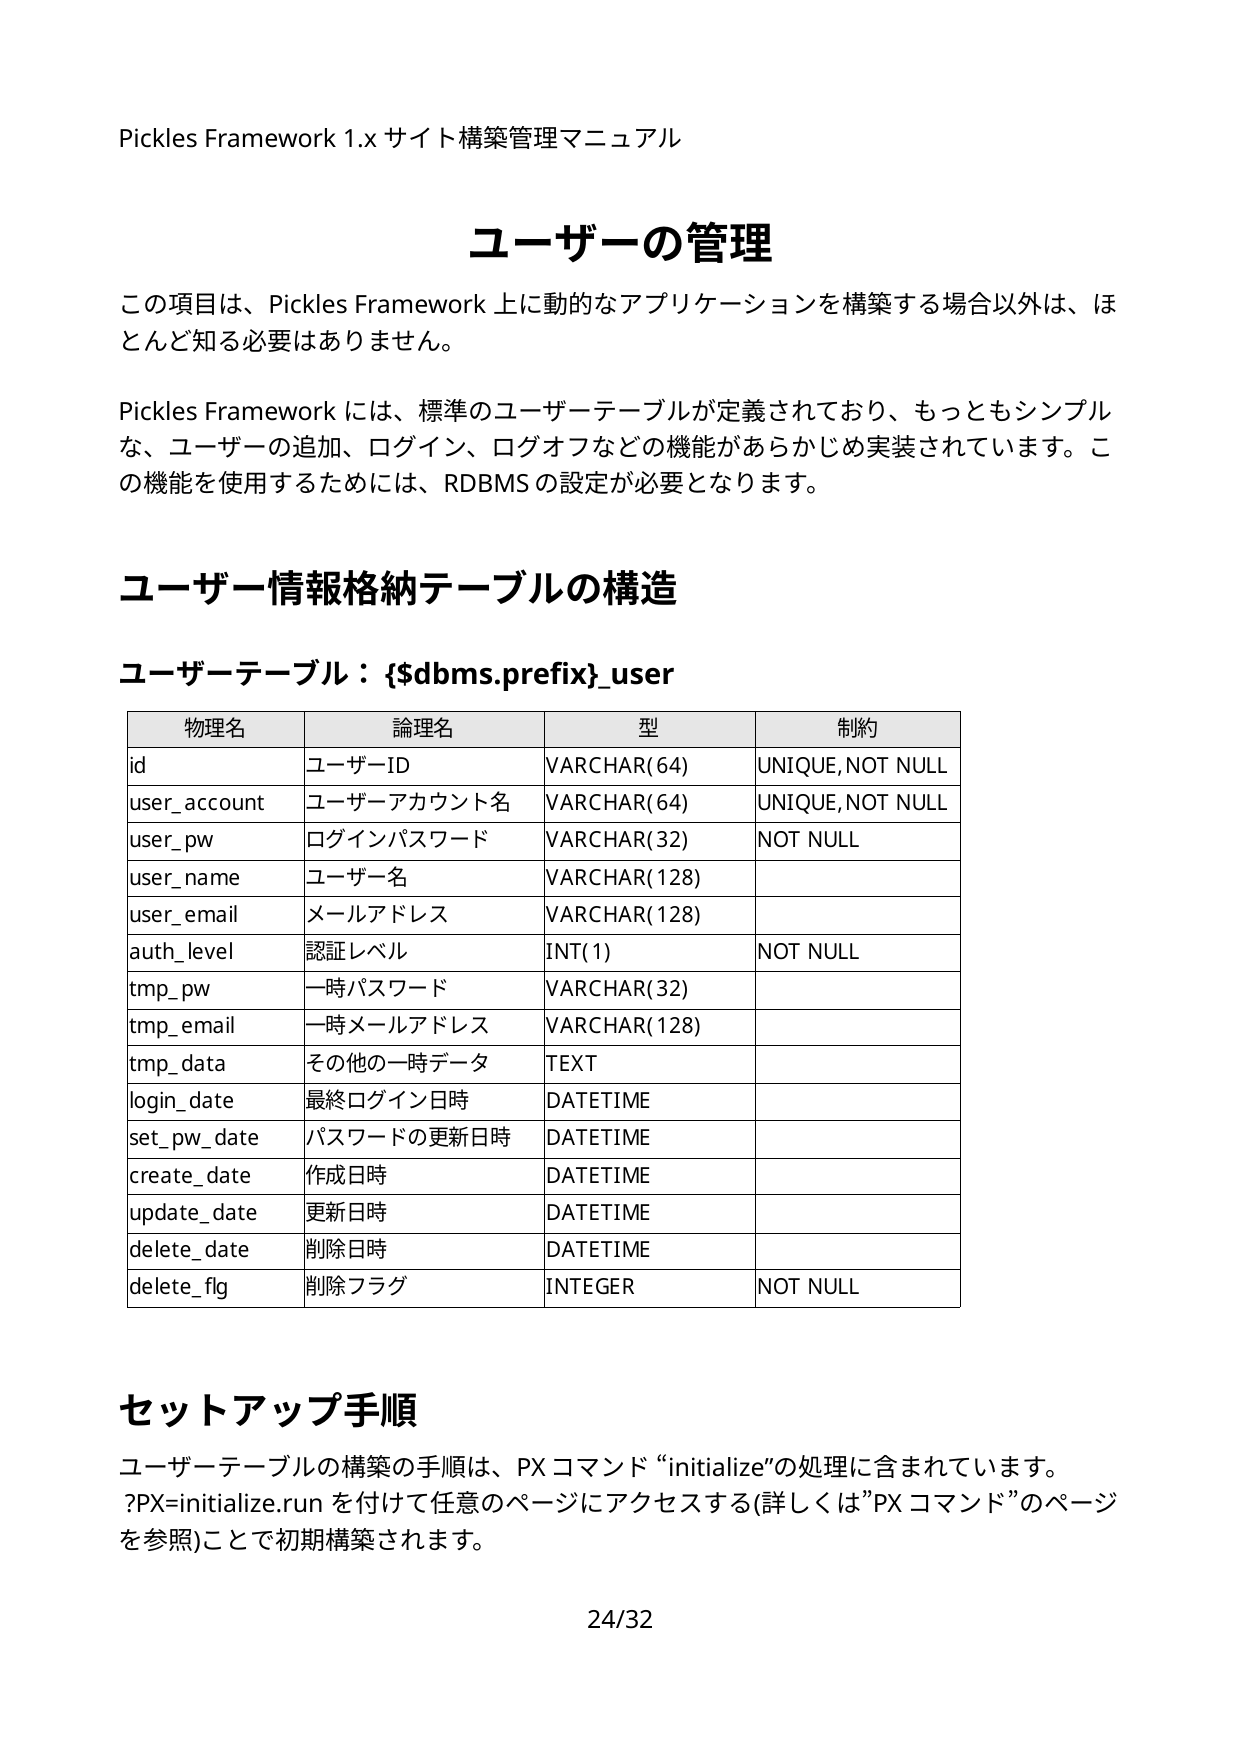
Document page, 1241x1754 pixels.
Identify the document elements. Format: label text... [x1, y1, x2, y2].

subtitle ユーザーの管理 [118, 209, 1122, 272]
subtitle セットアップ手順 [118, 1381, 1122, 1435]
text ユーザーテーブルの構築の手順は、PXコマンド “initialize”の処理に含まれています。 [118, 1448, 1122, 1484]
text ?PX=initialize.run を付けて任意のページにアクセスする(詳しくは”PXコマンド”のページを参照)ことで初期構築されます。 [118, 1484, 1122, 1556]
text Pickles Framework には、標準のユーザーテーブルが定義されており、もっともシンプルな、ユーザーの追加、ログイン、ログオフなどの機能があらかじめ実装されています。この機能を使用するためには、RDBMSの設定が必要となります。 [118, 391, 1122, 500]
subtitle ユーザーテーブル： {$dbms.prefix}_user [118, 651, 1122, 693]
subtitle ユーザー情報格納テーブルの構造 [118, 559, 1122, 613]
text この項目は、Pickles Framework 上に動的なアプリケーションを構築する場合以外は、ほとんど知る必要はありません。 [118, 285, 1122, 357]
